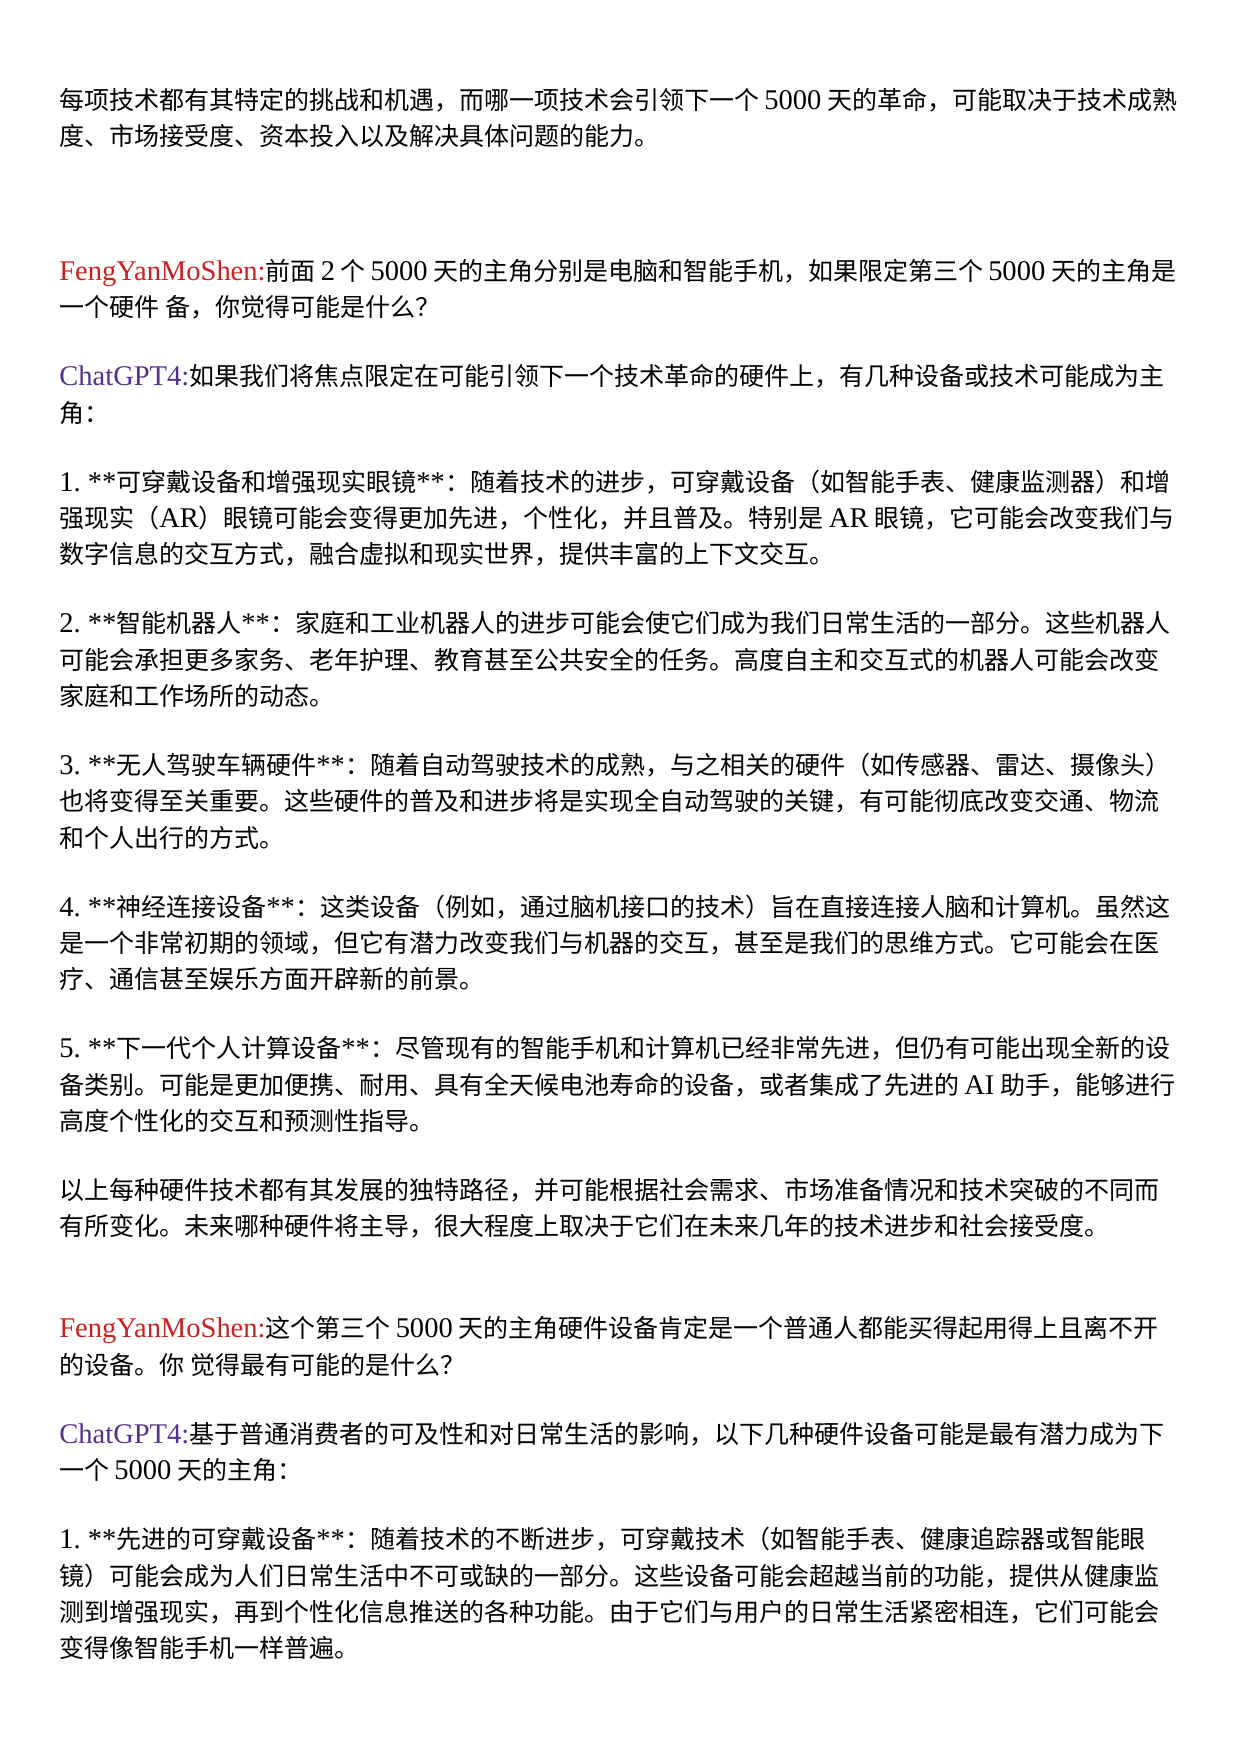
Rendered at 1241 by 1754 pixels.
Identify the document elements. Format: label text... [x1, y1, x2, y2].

text FengYanMoShen:这个第三个5000天的主角硬件设备肯定是一个普通人都能买得起用得上且离不开的设备。你 觉得最有可能的是什么？ [59, 1309, 1181, 1381]
text ChatGPT4:基于普通消费者的可及性和对日常生活的影响，以下几种硬件设备可能是最有潜力成为下一个5000天的主角： [59, 1414, 1181, 1487]
text 1. **先进的可穿戴设备**：随着技术的不断进步，可穿戴技术（如智能手表、健康追踪器或智能眼镜）可能会成为人们日常生活中不可或缺的一部分。这些设备可能会超越当前的功能，提供从健康监测到增强现实，再到个性化信息推送的各种功能。由于它们与用户的日常生活紧密相连，它们可能会变得像智能手机一样普遍。 [59, 1520, 1181, 1665]
text 4. **神经连接设备**：这类设备（例如，通过脑机接口的技术）旨在直接连接人脑和计算机。虽然这是一个非常初期的领域，但它有潜力改变我们与机器的交互，甚至是我们的思维方式。它可能会在医疗、通信甚至娱乐方面开辟新的前景。 [59, 887, 1181, 996]
text 每项技术都有其特定的挑战和机遇，而哪一项技术会引领下一个5000天的革命，可能取决于技术成熟度、市场接受度、资本投入以及解决具体问题的能力。 [59, 80, 1181, 153]
text 2. **智能机器人**：家庭和工业机器人的进步可能会使它们成为我们日常生活的一部分。这些机器人可能会承担更多家务、老年护理、教育甚至公共安全的任务。高度自主和交互式的机器人可能会改变家庭和工作场所的动态。 [59, 604, 1181, 713]
text 以上每种硬件技术都有其发展的独特路径，并可能根据社会需求、市场准备情况和技术突破的不同而有所变化。未来哪种硬件将主导，很大程度上取决于它们在未来几年的技术进步和社会接受度。 [59, 1171, 1181, 1243]
text FengYanMoShen:前面2个5000天的主角分别是电脑和智能手机，如果限定第三个5000天的主角是一个硬件 备，你觉得可能是什么？ [59, 251, 1181, 324]
text 5. **下一代个人计算设备**：尽管现有的智能手机和计算机已经非常先进，但仍有可能出现全新的设备类别。可能是更加便携、耐用、具有全天候电池寿命的设备，或者集成了先进的AI助手，能够进行高度个性化的交互和预测性指导。 [59, 1029, 1181, 1138]
text 3. **无人驾驶车辆硬件**：随着自动驾驶技术的成熟，与之相关的硬件（如传感器、雷达、摄像头）也将变得至关重要。这些硬件的普及和进步将是实现全自动驾驶的关键，有可能彻底改变交通、物流和个人出行的方式。 [59, 746, 1181, 854]
text ChatGPT4:如果我们将焦点限定在可能引领下一个技术革命的硬件上，有几种设备或技术可能成为主角： [59, 357, 1181, 429]
text 1. **可穿戴设备和增强现实眼镜**：随着技术的进步，可穿戴设备（如智能手表、健康监测器）和增强现实（AR）眼镜可能会变得更加先进，个性化，并且普及。特别是AR眼镜，它可能会改变我们与数字信息的交互方式，融合虚拟和现实世界，提供丰富的上下文交互。 [59, 462, 1181, 571]
